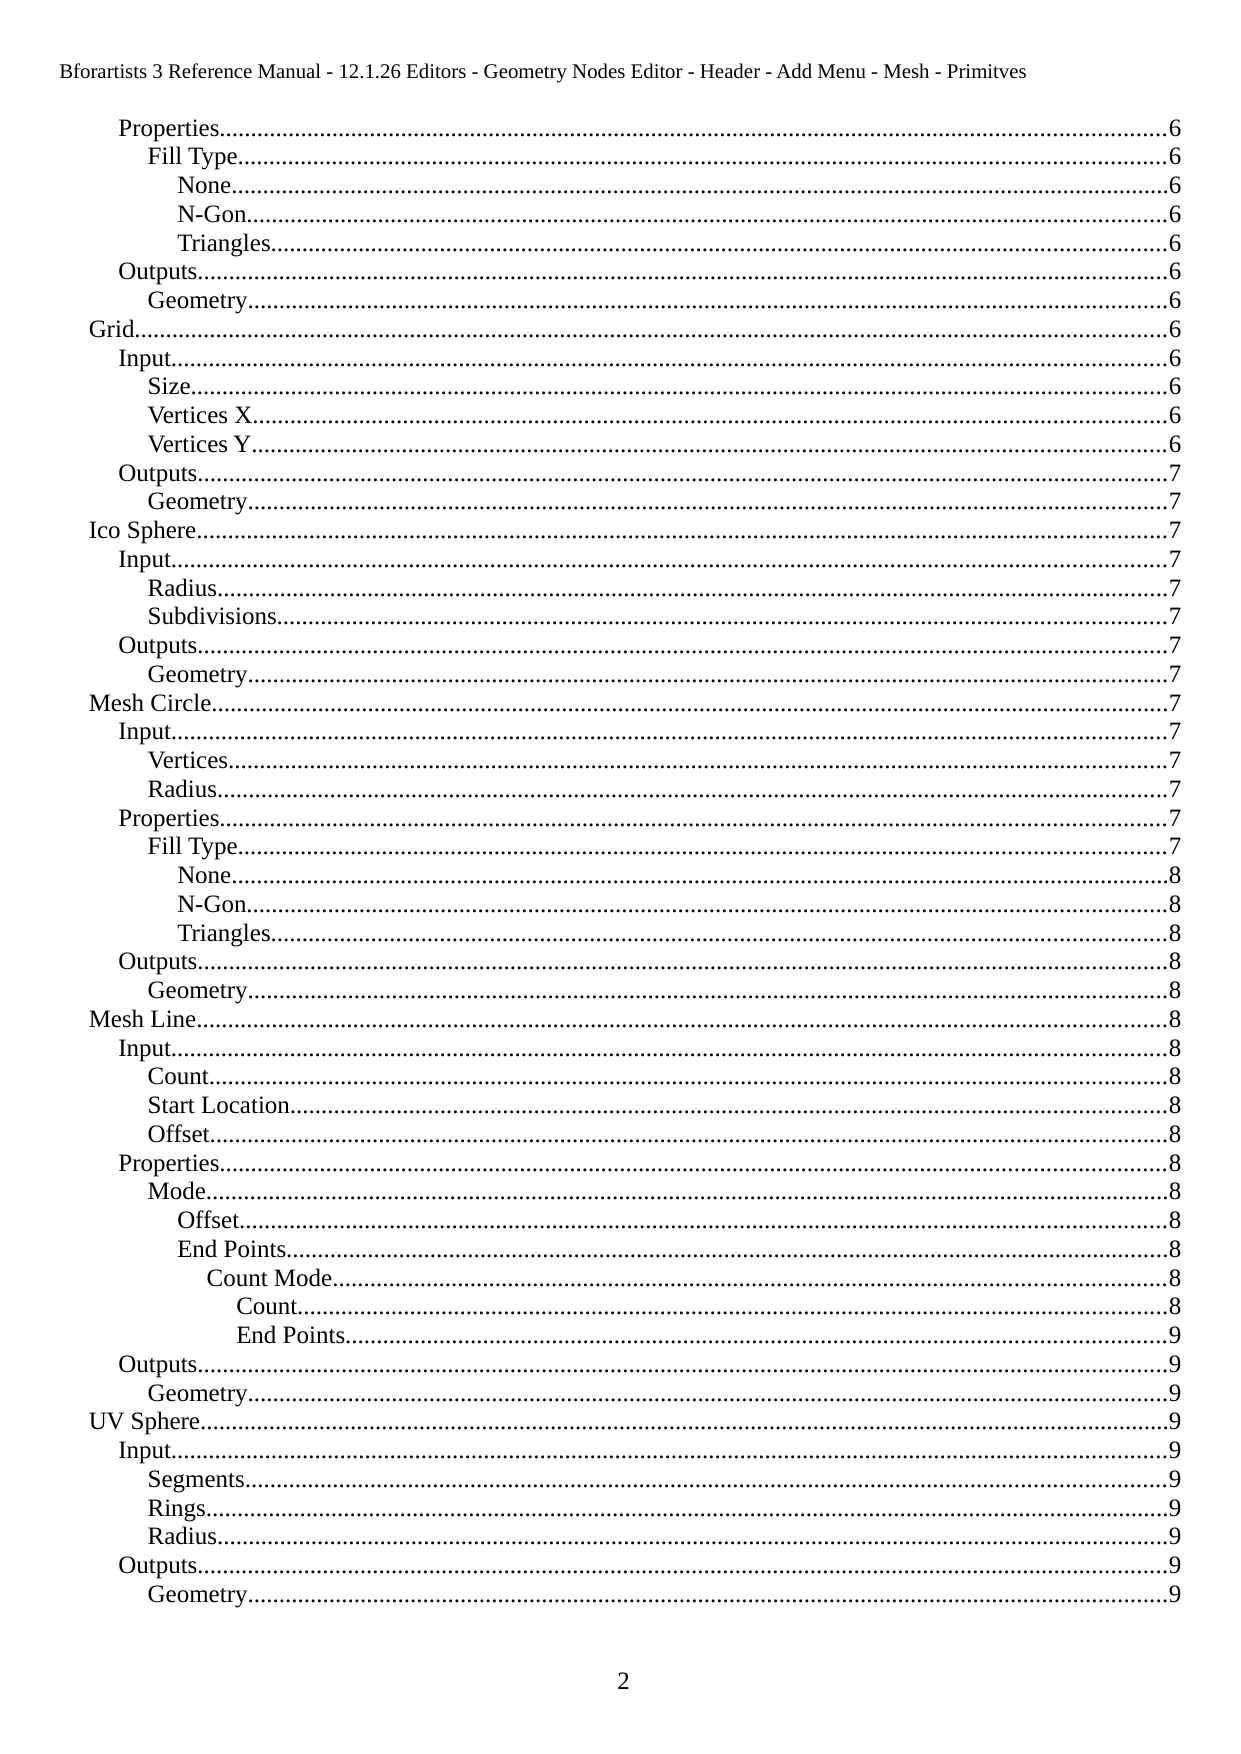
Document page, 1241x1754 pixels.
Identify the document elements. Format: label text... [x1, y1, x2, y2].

text Geometry 9 [147, 1579, 1181, 1608]
text None 8 [177, 860, 1181, 889]
text Mesh Circle 7 [88, 688, 1181, 716]
text Count 8 [236, 1291, 1181, 1320]
text Mesh Line 8 [88, 1004, 1181, 1033]
text Count 8 [147, 1061, 1181, 1090]
text Input 7 [118, 544, 1181, 573]
text Offset 8 [177, 1205, 1181, 1234]
text Radius 7 [147, 573, 1181, 601]
text Radius 7 [147, 774, 1181, 803]
text Outputs 8 [118, 946, 1181, 975]
text Vertices 7 [147, 745, 1181, 774]
text Subdivisions 7 [147, 601, 1181, 630]
text UV Sphere 9 [88, 1406, 1181, 1435]
text Outputs 9 [118, 1349, 1181, 1378]
text Vertices X 6 [147, 400, 1181, 429]
text Triangles 8 [177, 918, 1181, 946]
text Rings 9 [147, 1493, 1181, 1521]
text Geometry 7 [147, 659, 1181, 688]
text Geometry 8 [147, 975, 1181, 1004]
text Geometry 6 [147, 285, 1181, 314]
text Geometry 7 [147, 486, 1181, 515]
text Input 9 [118, 1435, 1181, 1464]
text N-Gon 8 [177, 889, 1181, 918]
text Properties 6 [118, 113, 1181, 141]
text Outputs 9 [118, 1550, 1181, 1579]
text Properties 7 [118, 803, 1181, 831]
text Input 6 [118, 343, 1181, 371]
text Fill Type 6 [147, 141, 1181, 170]
text Outputs 6 [118, 256, 1181, 285]
text Outputs 7 [118, 458, 1181, 486]
text End Points 9 [236, 1320, 1181, 1349]
text None 6 [177, 170, 1181, 199]
text Start Location 8 [147, 1090, 1181, 1119]
text Input 8 [118, 1033, 1181, 1061]
text Offset 8 [147, 1119, 1181, 1148]
text Segments 9 [147, 1464, 1181, 1493]
text Triangles 6 [177, 228, 1181, 256]
text Size 6 [147, 371, 1181, 400]
text N-Gon 6 [177, 199, 1181, 228]
text Count Mode 8 [206, 1263, 1181, 1291]
text Ico Sphere 7 [88, 515, 1181, 544]
text Fill Type 7 [147, 831, 1181, 860]
text Grid 6 [88, 314, 1181, 343]
text Outputs 7 [118, 630, 1181, 659]
text Vertices Y 6 [147, 429, 1181, 458]
text Geometry 9 [147, 1378, 1181, 1406]
text End Points 8 [177, 1234, 1181, 1263]
text Mode 8 [147, 1176, 1181, 1205]
text Properties 8 [118, 1148, 1181, 1176]
text Radius 9 [147, 1521, 1181, 1550]
text Input 7 [118, 716, 1181, 745]
